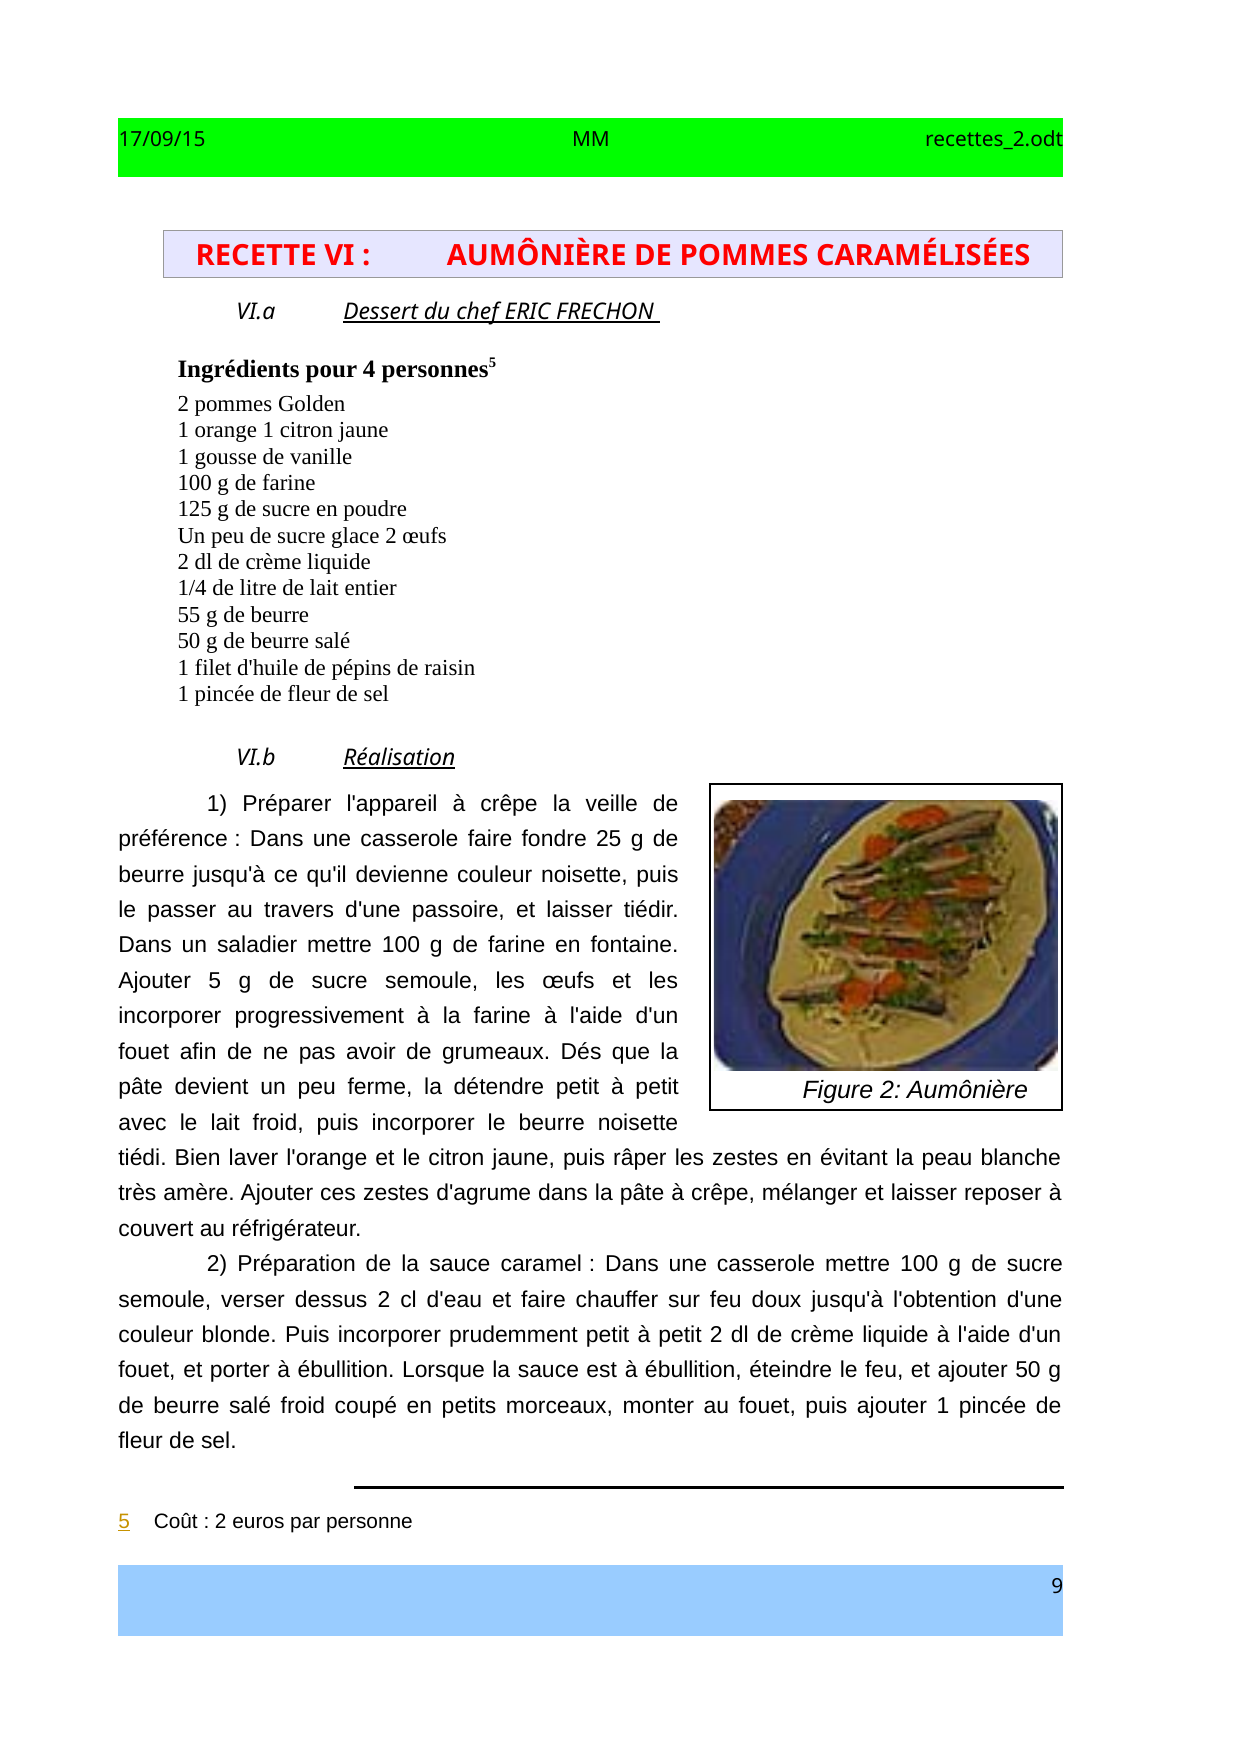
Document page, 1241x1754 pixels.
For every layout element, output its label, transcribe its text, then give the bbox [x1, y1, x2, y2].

subtitle 2 dl de crème liquide [177, 548, 1063, 574]
text Coût : 2 euros par personne [118, 1500, 1063, 1536]
subtitle 1 pincée de fleur de sel [177, 680, 1063, 706]
subtitle Aumônière de pommes caramélisées [164, 231, 1062, 277]
text 2) Préparation de la sauce caramel : Dans une casserole mettre 100 g de sucre semoule, verser dessus 2 cl d'eau et faire chauffer sur feu doux jusqu'à l'obtention d'une couleur blonde. Puis incorporer prudemment petit à petit 2 dl de crème liquide à l'aide d'un fouet, et porter à ébullition. Lorsque la sauce est à ébullition, éteindre le feu, et ajouter 50 g de beurre salé froid coupé en petits morceaux, monter au fouet, puis ajouter 1 pincée de fleur de sel. [118, 1243, 1063, 1456]
subtitle 1 gousse de vanille [177, 443, 1063, 469]
subtitle 2 pommes Golden [177, 390, 1063, 416]
text 1) Préparer l'appareil à crêpe la veille de préférence : Dans une casserole faire fondre 25 g de beurre jusqu'à ce qu'il devienne couleur noisette, puis le passer au travers d'une passoire, et laisser tiédir. Dans un saladier mettre 100 g de farine en fontaine. Ajouter 5 g de sucre semoule, les œufs et les incorporer progressivement à la farine à l'aide d'un fouet afin de ne pas avoir de grumeaux. Dés que la pâte devient un peu ferme, la détendre petit à petit avec le lait froid, puis incorporer le beurre noisette tiédi. Bien laver l'orange et le citron jaune, puis râper les zestes en évitant la peau blanche très amère. Ajouter ces zestes d'agrume dans la pâte à crêpe, mélanger et laisser reposer à couvert au réfrigérateur. [118, 783, 1063, 1243]
subtitle 1/4 de litre de lait entier [177, 574, 1063, 601]
subtitle 50 g de beurre salé [177, 627, 1063, 653]
subtitle 1 filet d'huile de pépins de raisin [177, 653, 1063, 680]
subtitle Réalisation [177, 742, 1063, 771]
subtitle 125 g de sucre en poudre [177, 495, 1063, 522]
subtitle Dessert du chef ERIC FRECHON [177, 296, 1063, 325]
subtitle 100 g de farine [177, 469, 1063, 495]
subtitle Un peu de sucre glace 2 œufs [177, 522, 1063, 548]
subtitle 1 orange 1 citron jaune [177, 416, 1063, 443]
picture [713, 800, 1058, 1071]
text Figure 2: Aumônière [714, 1071, 1058, 1106]
subtitle 55 g de beurre [177, 601, 1063, 627]
subtitle Ingrédients pour 4 personnes [177, 349, 1063, 384]
